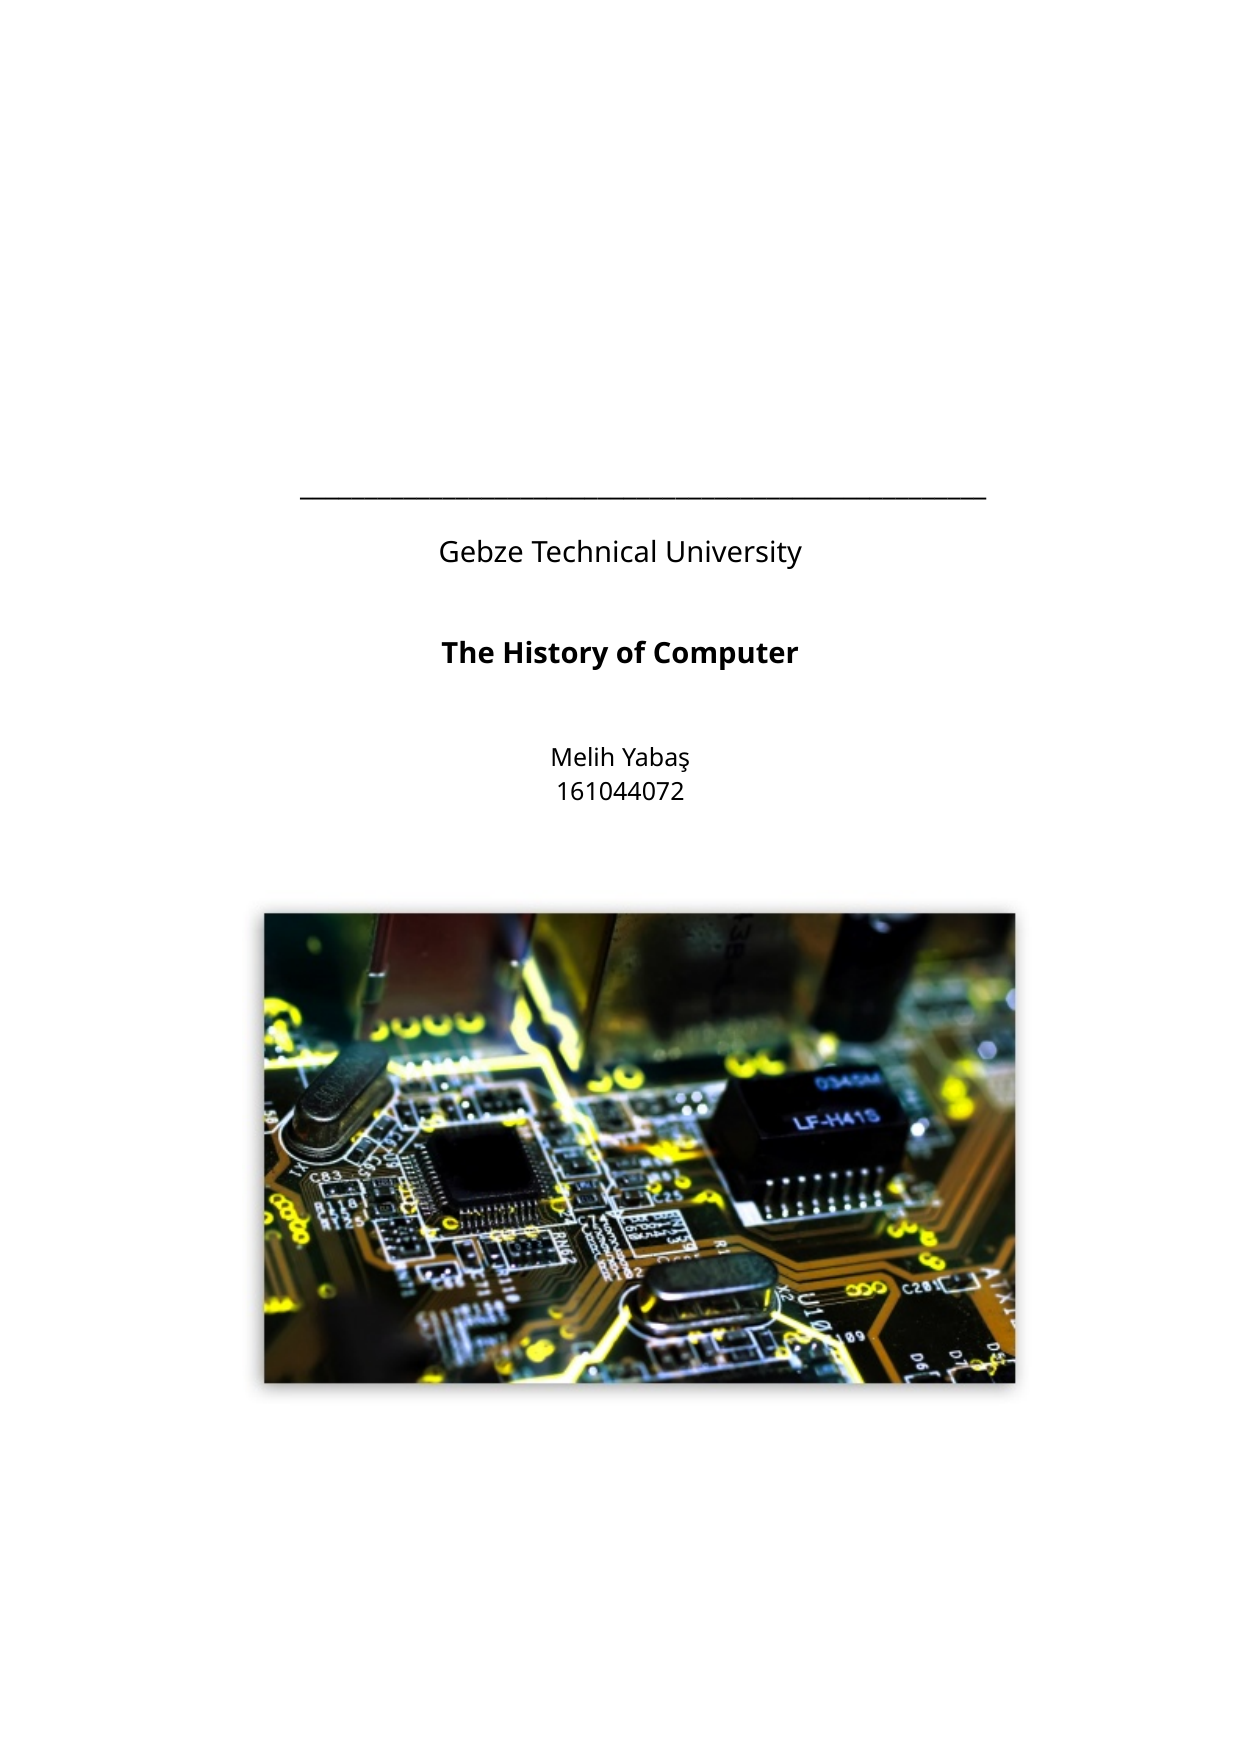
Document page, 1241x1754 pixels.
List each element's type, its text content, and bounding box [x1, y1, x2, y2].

subtitle _____________________________________________________ [164, 464, 1076, 504]
subtitle Gebze Technical University [118, 531, 1122, 571]
text Melih Yabaş [118, 740, 1122, 774]
text 161044072 [118, 774, 1122, 808]
subtitle The History of Computer [118, 632, 1122, 672]
picture [242, 890, 1039, 1407]
